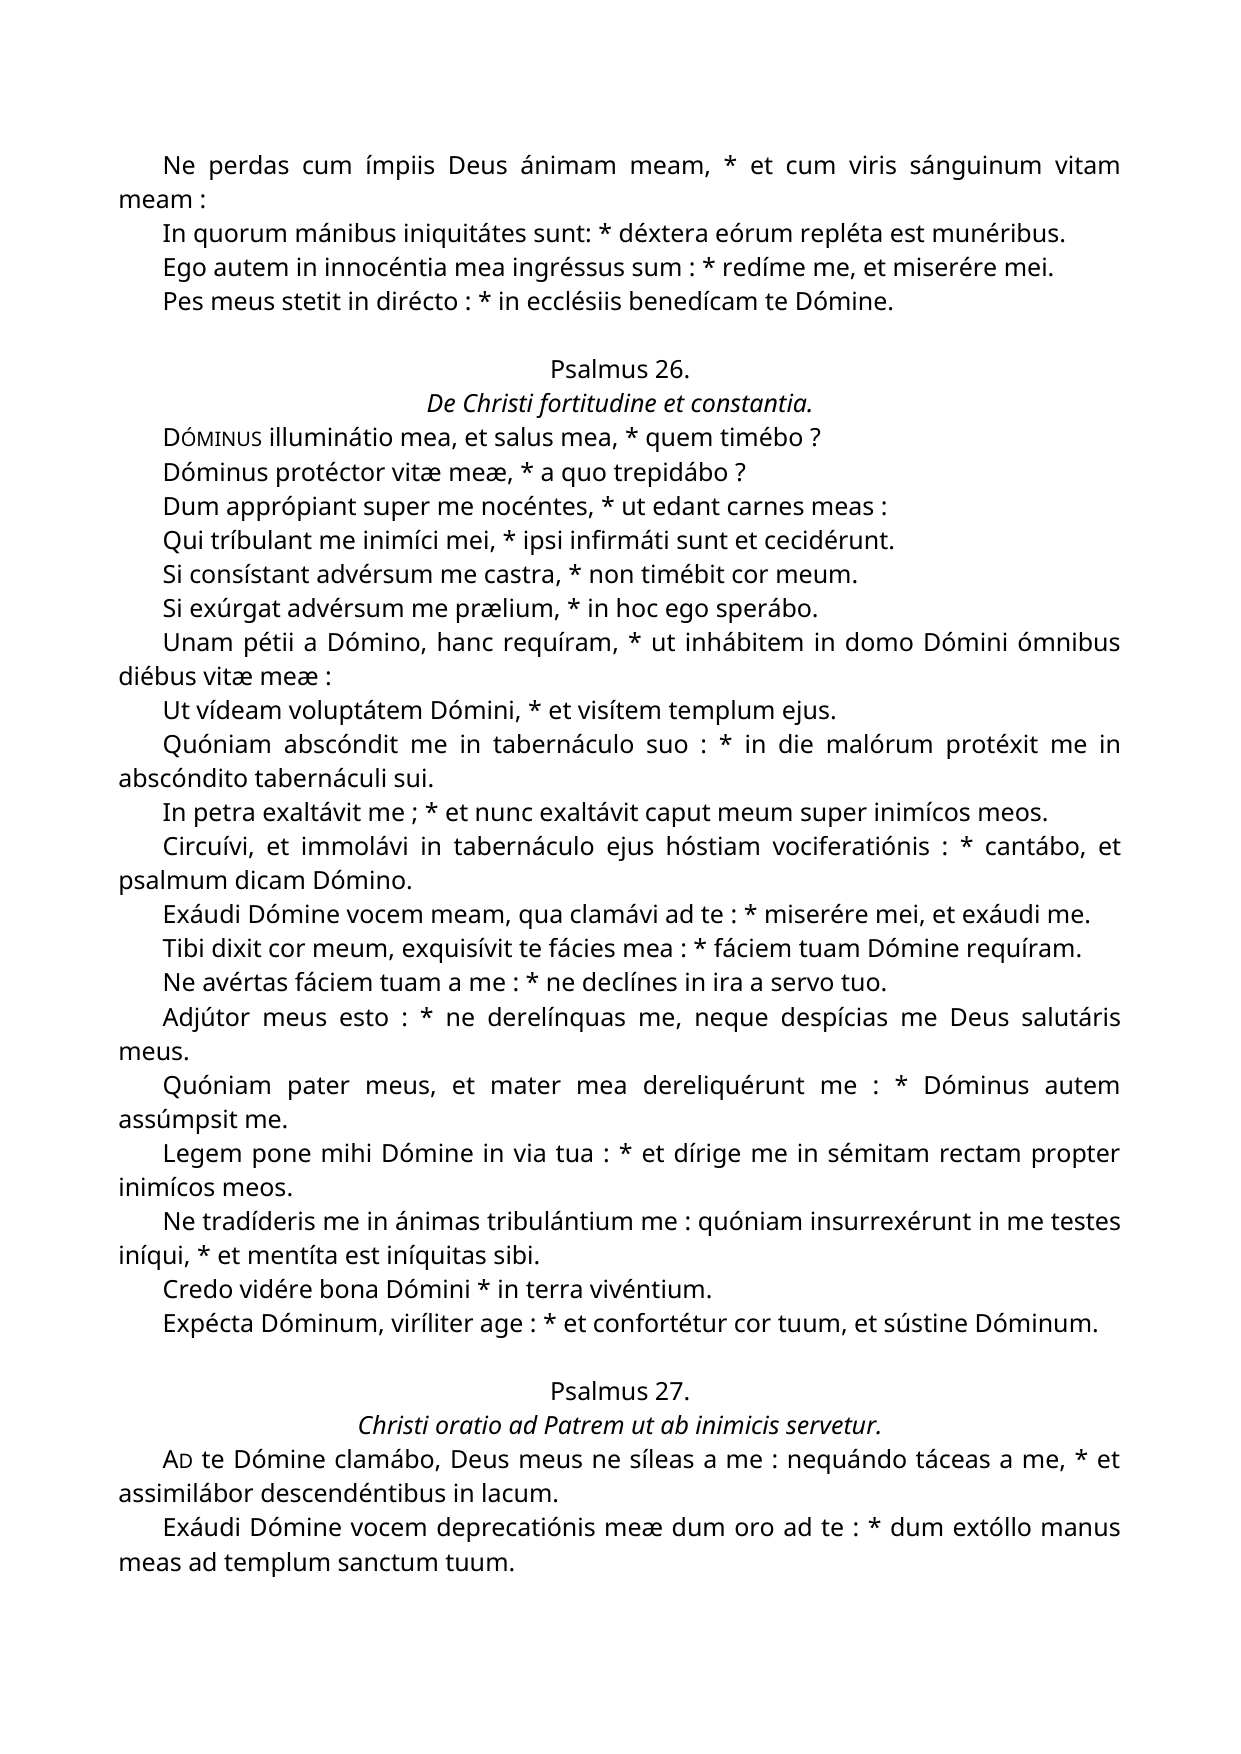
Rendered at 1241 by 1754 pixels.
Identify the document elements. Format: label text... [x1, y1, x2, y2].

text Ut vídeam voluptátem Dómini, * et visítem templum ejus. [118, 693, 1122, 727]
text Ego autem in innocéntia mea ingréssus sum : * redíme me, et miserére mei. [118, 250, 1122, 284]
text Legem pone mihi Dómine in via tua : * et dírige me in sémitam rectam propter inimícos meos. [118, 1135, 1122, 1203]
text Dóminus protéctor vitæ meæ, * a quo trepidábo ? [118, 454, 1122, 488]
text Quóniam abscóndit me in tabernáculo suo : * in die malórum protéxit me in abscóndito tabernáculi sui. [118, 727, 1122, 795]
text In quorum mánibus iniquitátes sunt: * déxtera eórum repléta est munéribus. [118, 216, 1122, 250]
text Tibi dixit cor meum, exquisívit te fácies mea : * fáciem tuam Dómine requíram. [118, 931, 1122, 965]
text Adjútor meus esto : * ne derelínquas me, neque despícias me Deus salutáris meus. [118, 999, 1122, 1067]
text Credo vidére bona Dómini * in terra vivéntium. [118, 1272, 1122, 1306]
text Ne tradíderis me in ánimas tribulántium me : quóniam insurrexérunt in me testes iníqui, * et mentíta est iníquitas sibi. [118, 1203, 1122, 1272]
text Dóminus illuminátio mea, et salus mea, * quem timébo ? [118, 420, 1122, 454]
text In petra exaltávit me ; * et nunc exaltávit caput meum super inimícos meos. [118, 795, 1122, 829]
text Psalmus 26. [118, 352, 1122, 386]
text De Christi fortitudine et constantia. [118, 386, 1122, 420]
text Circuívi, et immolávi in tabernáculo ejus hóstiam vociferatiónis : * cantábo, et psalmum dicam Dómino. [118, 829, 1122, 897]
text Dum apprópiant super me nocéntes, * ut edant carnes meas : [118, 488, 1122, 522]
text Ad te Dómine clamábo, Deus meus ne síleas a me : nequándo táceas a me, * et assimilábor descendéntibus in lacum. [118, 1442, 1122, 1510]
text Pes meus stetit in dirécto : * in ecclésiis benedícam te Dómine. [118, 284, 1122, 318]
text Exáudi Dómine vocem meam, qua clamávi ad te : * miserére mei, et exáudi me. [118, 897, 1122, 931]
text Exáudi Dómine vocem deprecatiónis meæ dum oro ad te : * dum extóllo manus meas ad templum sanctum tuum. [118, 1510, 1122, 1578]
text Si consístant advérsum me castra, * non timébit cor meum. [118, 556, 1122, 590]
text Christi oratio ad Patrem ut ab inimicis servetur. [118, 1408, 1122, 1442]
text Unam pétii a Dómino, hanc requíram, * ut inhábitem in domo Dómini ómnibus diébus vitæ meæ : [118, 624, 1122, 693]
text Expécta Dóminum, viríliter age : * et confortétur cor tuum, et sústine Dóminum. [118, 1306, 1122, 1340]
text Ne avértas fáciem tuam a me : * ne declínes in ira a servo tuo. [118, 965, 1122, 999]
text Quóniam pater meus, et mater mea dereliquérunt me : * Dóminus autem assúmpsit me. [118, 1067, 1122, 1135]
text Si exúrgat advérsum me prælium, * in hoc ego sperábo. [118, 590, 1122, 624]
text Qui tríbulant me inimíci mei, * ipsi infirmáti sunt et cecidérunt. [118, 522, 1122, 556]
text Ne perdas cum ímpiis Deus ánimam meam, * et cum viris sánguinum vitam meam : [118, 148, 1122, 216]
text Psalmus 27. [118, 1374, 1122, 1408]
